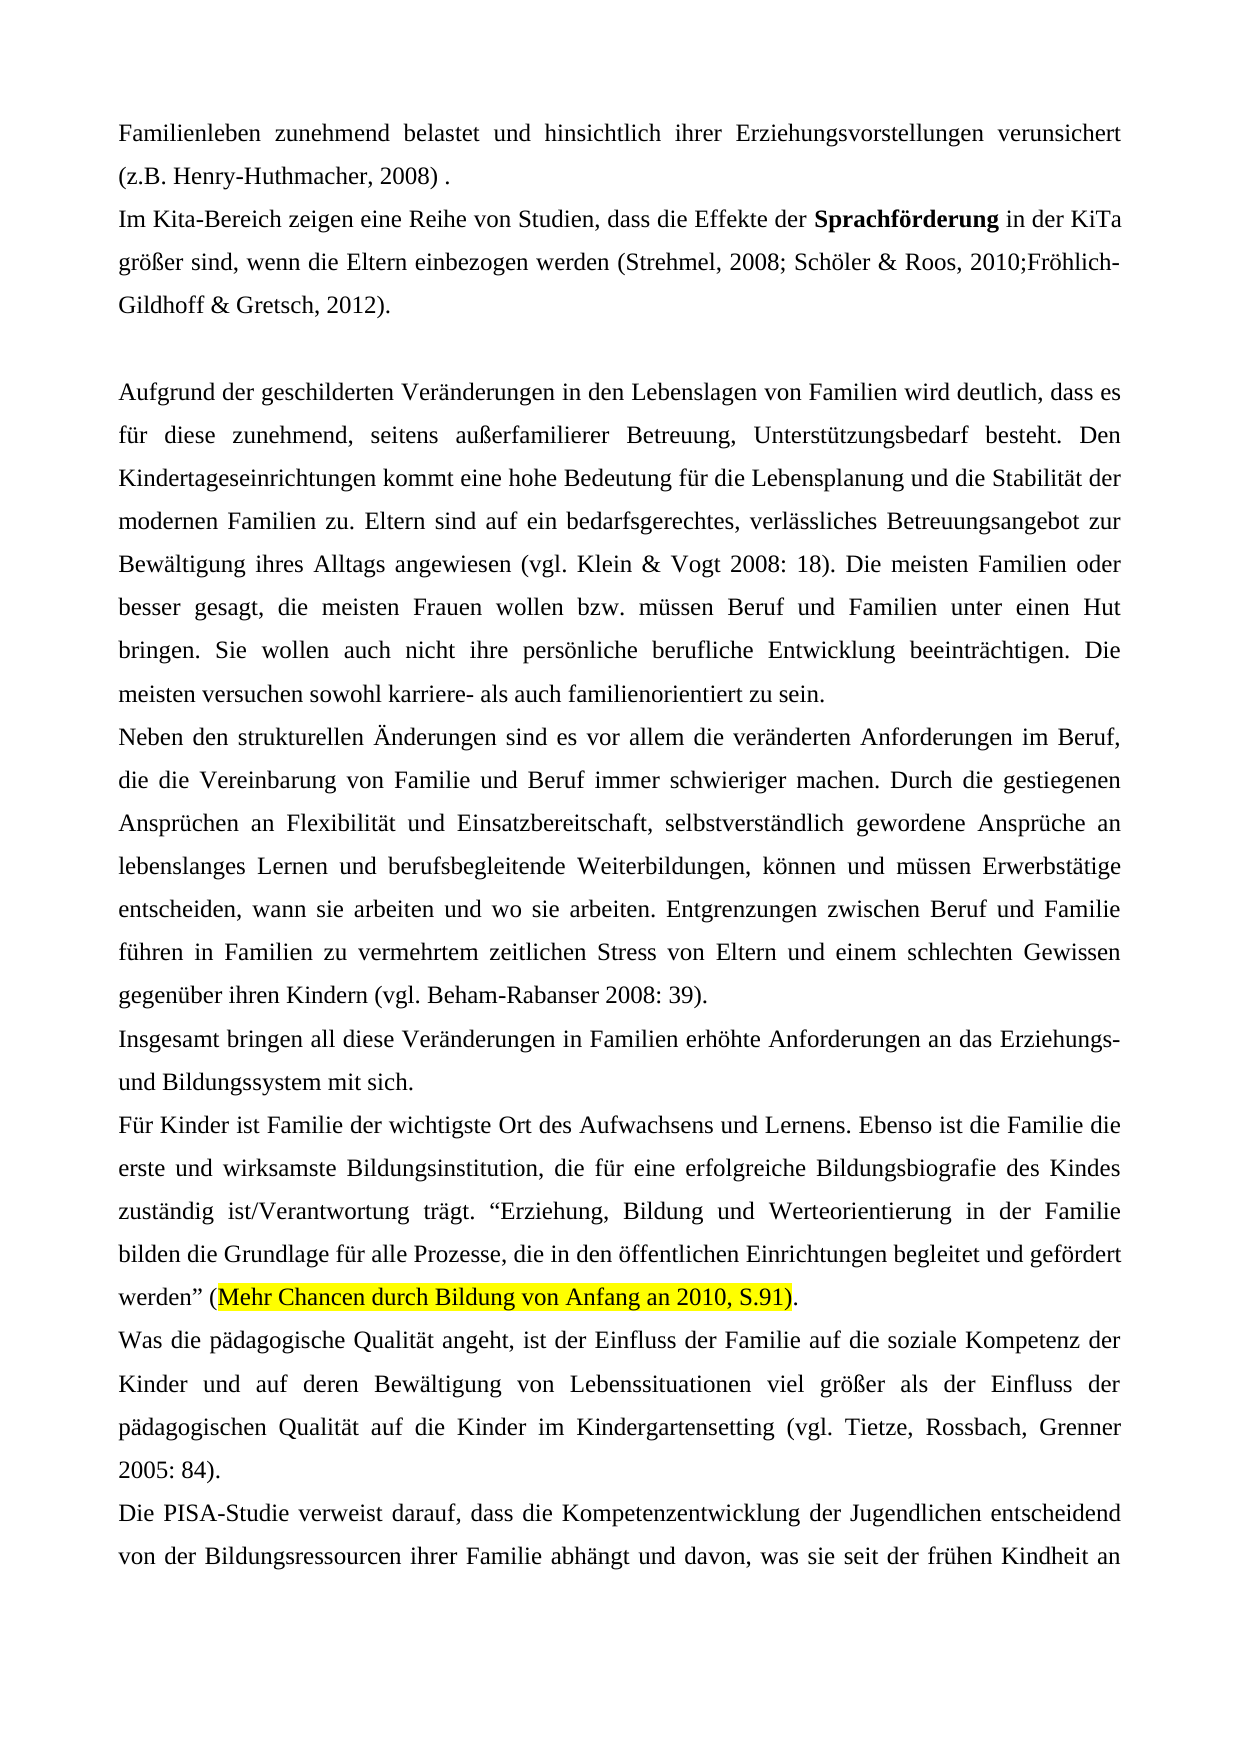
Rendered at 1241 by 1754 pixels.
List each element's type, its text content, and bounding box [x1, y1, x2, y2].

text Die PISA-Studie verweist darauf, dass die Kompetenzentwicklung der Jugendlichen entscheidend von der Bildungsressourcen ihrer Familie abhängt und davon, was sie seit der frühen Kindheit an [118, 1498, 1122, 1570]
text Im Kita-Bereich zeigen eine Reihe von Studien, dass die Effekte der Sprachförderung in der KiTa größer sind, wenn die Eltern einbezogen werden (Strehmel, 2008; Schöler & Roos, 2010;Fröhlich-Gildhoff & Gretsch, 2012). [118, 204, 1122, 319]
text Neben den strukturellen Änderungen sind es vor allem die veränderten Anforderungen im Beruf, die die Vereinbarung von Familie und Beruf immer schwieriger machen. Durch die gestiegenen Ansprüchen an Flexibilität und Einsatzbereitschaft, selbstverständlich gewordene Ansprüche an lebenslanges Lernen und berufsbegleitende Weiterbildungen, können und müssen Erwerbstätige entscheiden, wann sie arbeiten und wo sie arbeiten. Entgrenzungen zwischen Beruf und Familie führen in Familien zu vermehrtem zeitlichen Stress von Eltern und einem schlechten Gewissen gegenüber ihren Kindern (vgl. Beham-Rabanser 2008: 39). [118, 722, 1122, 1009]
text Für Kinder ist Familie der wichtigste Ort des Aufwachsens und Lernens. Ebenso ist die Familie die erste und wirksamste Bildungsinstitution, die für eine erfolgreiche Bildungsbiografie des Kindes zuständig ist/Verantwortung trägt. “Erziehung, Bildung und Werteorientierung in der Familie bilden die Grundlage für alle Prozesse, die in den öffentlichen Einrichtungen begleitet und gefördert werden” (Mehr Chancen durch Bildung von Anfang an 2010, S.91). [118, 1110, 1122, 1311]
text Insgesamt bringen all diese Veränderungen in Familien erhöhte Anforderungen an das Erziehungs- und Bildungssystem mit sich. [118, 1024, 1122, 1096]
text Aufgrund der geschilderten Veränderungen in den Lebenslagen von Familien wird deutlich, dass es für diese zunehmend, seitens außerfamilierer Betreuung, Unterstützungsbedarf besteht. Den Kindertageseinrichtungen kommt eine hohe Bedeutung für die Lebensplanung und die Stabilität der modernen Familien zu. Eltern sind auf ein bedarfsgerechtes, verlässliches Betreuungsangebot zur Bewältigung ihres Alltags angewiesen (vgl. Klein & Vogt 2008: 18). Die meisten Familien oder besser gesagt, die meisten Frauen wollen bzw. müssen Beruf und Familien unter einen Hut bringen. Sie wollen auch nicht ihre persönliche berufliche Entwicklung beeinträchtigen. Die meisten versuchen sowohl karriere- als auch familienorientiert zu sein. [118, 377, 1122, 707]
text Familienleben zunehmend belastet und hinsichtlich ihrer Erziehungsvorstellungen verunsichert (z.B. Henry-Huthmacher, 2008) . [118, 118, 1122, 190]
text Was die pädagogische Qualität angeht, ist der Einfluss der Familie auf die soziale Kompetenz der Kinder und auf deren Bewältigung von Lebenssituationen viel größer als der Einfluss der pädagogischen Qualität auf die Kinder im Kindergartensetting (vgl. Tietze, Rossbach, Grenner 2005: 84). [118, 1326, 1122, 1484]
